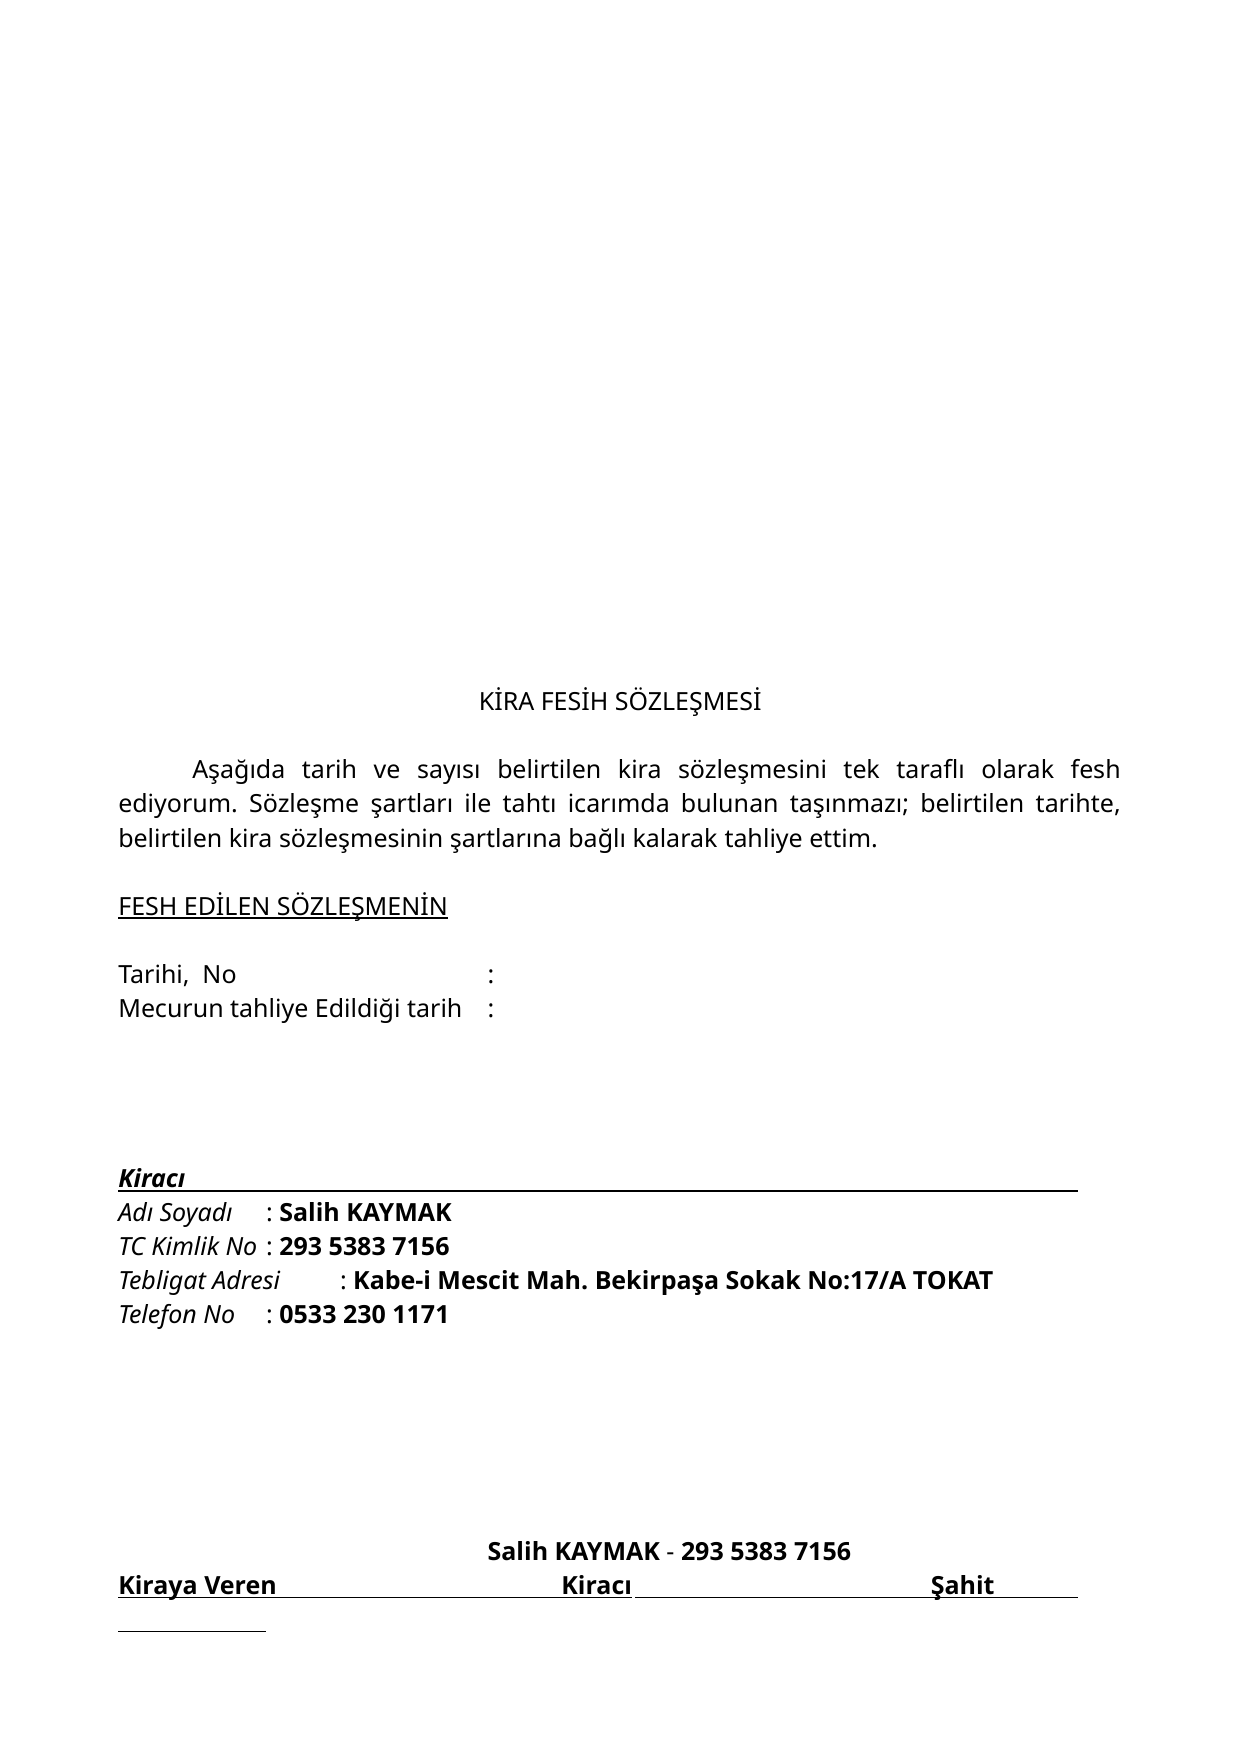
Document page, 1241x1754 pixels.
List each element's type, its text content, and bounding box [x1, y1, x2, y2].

text KİRA FESİH SÖZLEŞMESİ [118, 684, 1122, 718]
text Mecurun tahliye Edildiği tarih : [118, 991, 1122, 1024]
text Adı Soyadı : Salih KAYMAK [118, 1195, 1122, 1229]
text Tebligat Adresi : Kabe-i Mescit Mah. Bekirpaşa Sokak No:17/A TOKAT [118, 1263, 1122, 1297]
text TC Kimlik No : 293 5383 7156 [118, 1229, 1122, 1263]
text Tarihi, No : [118, 956, 1122, 991]
text Telefon No : 0533 230 1171 [118, 1297, 1122, 1331]
text FESH EDİLEN SÖZLEŞMENİN [118, 888, 1122, 922]
text Aşağıda tarih ve sayısı belirtilen kira sözleşmesini tek taraflı olarak fesh ediyorum. Sözleşme şartları ile tahtı icarımda bulunan taşınmazı; belirtilen tarihte, belirtilen kira sözleşmesinin şartlarına bağlı kalarak tahliye ettim. [118, 752, 1122, 854]
text Kiracı [118, 1161, 1122, 1195]
